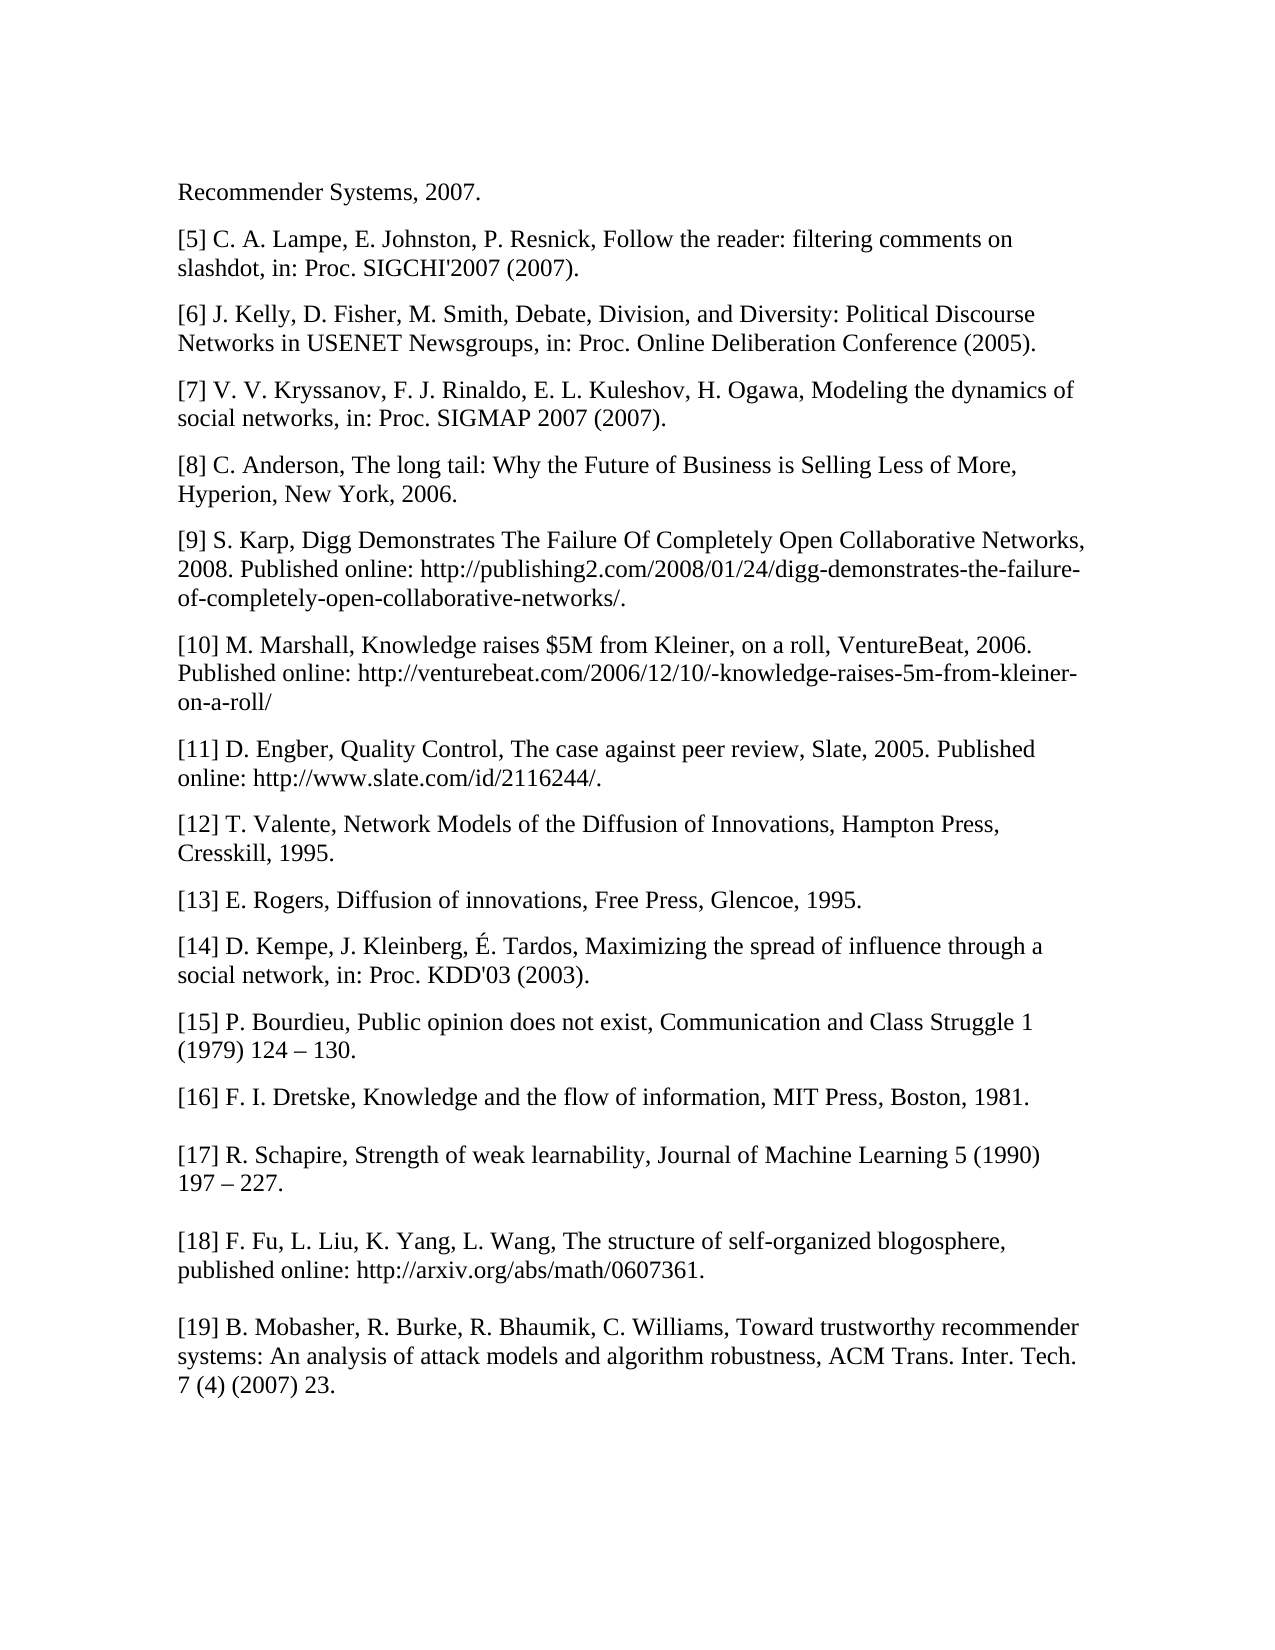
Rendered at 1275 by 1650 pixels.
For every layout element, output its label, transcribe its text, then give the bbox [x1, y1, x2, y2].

text [8] C. Anderson, The long tail: Why the Future of Business is Selling Less of More, Hyperion, New York, 2006. [177, 450, 1089, 508]
text [9] S. Karp, Digg Demonstrates The Failure Of Completely Open Collaborative Networks, 2008. Published online: http://publishing2.com/2008/01/24/digg-demonstrates-the-failure-of-completely-open-collaborative-networks/. [177, 526, 1089, 612]
text [15] P. Bourdieu, Public opinion does not exist, Communication and Class Struggle 1 (1979) 124 – 130. [177, 1007, 1089, 1064]
text [11] D. Engber, Quality Control, The case against peer review, Slate, 2005. Published online: http://www.slate.com/id/2116244/. [177, 734, 1089, 791]
text [14] D. Kempe, J. Kleinberg, É. Tardos, Maximizing the spread of influence through a social network, in: Proc. KDD'03 (2003). [177, 931, 1089, 989]
text [7] V. V. Kryssanov, F. J. Rinaldo, E. L. Kuleshov, H. Ogawa, Modeling the dynamics of social networks, in: Proc. SIGMAP 2007 (2007). [177, 375, 1089, 432]
text [12] T. Valente, Network Models of the Diffusion of Innovations, Hampton Press, Cresskill, 1995. [177, 809, 1089, 867]
text Recommender Systems, 2007. [177, 177, 1089, 206]
text [10] M. Marshall, Knowledge raises $5M from Kleiner, on a roll, VentureBeat, 2006. Published online: http://venturebeat.com/2006/12/10/-knowledge-raises-5m-from-kleiner-on-a-roll/ [177, 630, 1089, 716]
text [5] C. A. Lampe, E. Johnston, P. Resnick, Follow the reader: filtering comments on slashdot, in: Proc. SIGCHI'2007 (2007). [177, 224, 1089, 281]
text [16] F. I. Dretske, Knowledge and the flow of information, MIT Press, Boston, 1981. [17] R. Schapire, Strength of weak learnability, Journal of Machine Learning 5 (1990) 197 – 227. [18] F. Fu, L. Liu, K. Yang, L. Wang, The structure of self-organized blogosphere, published online: http://arxiv.org/abs/math/0607361. [19] B. Mobasher, R. Burke, R. Bhaumik, C. Williams, Toward trustworthy recommender systems: An analysis of attack models and algorithm robustness, ACM Trans. Inter. Tech. 7 (4) (2007) 23. [177, 1082, 1089, 1398]
text [13] E. Rogers, Diffusion of innovations, Free Press, Glencoe, 1995. [177, 885, 1089, 913]
text [6] J. Kelly, D. Fisher, M. Smith, Debate, Division, and Diversity: Political Discourse Networks in USENET Newsgroups, in: Proc. Online Deliberation Conference (2005). [177, 299, 1089, 357]
